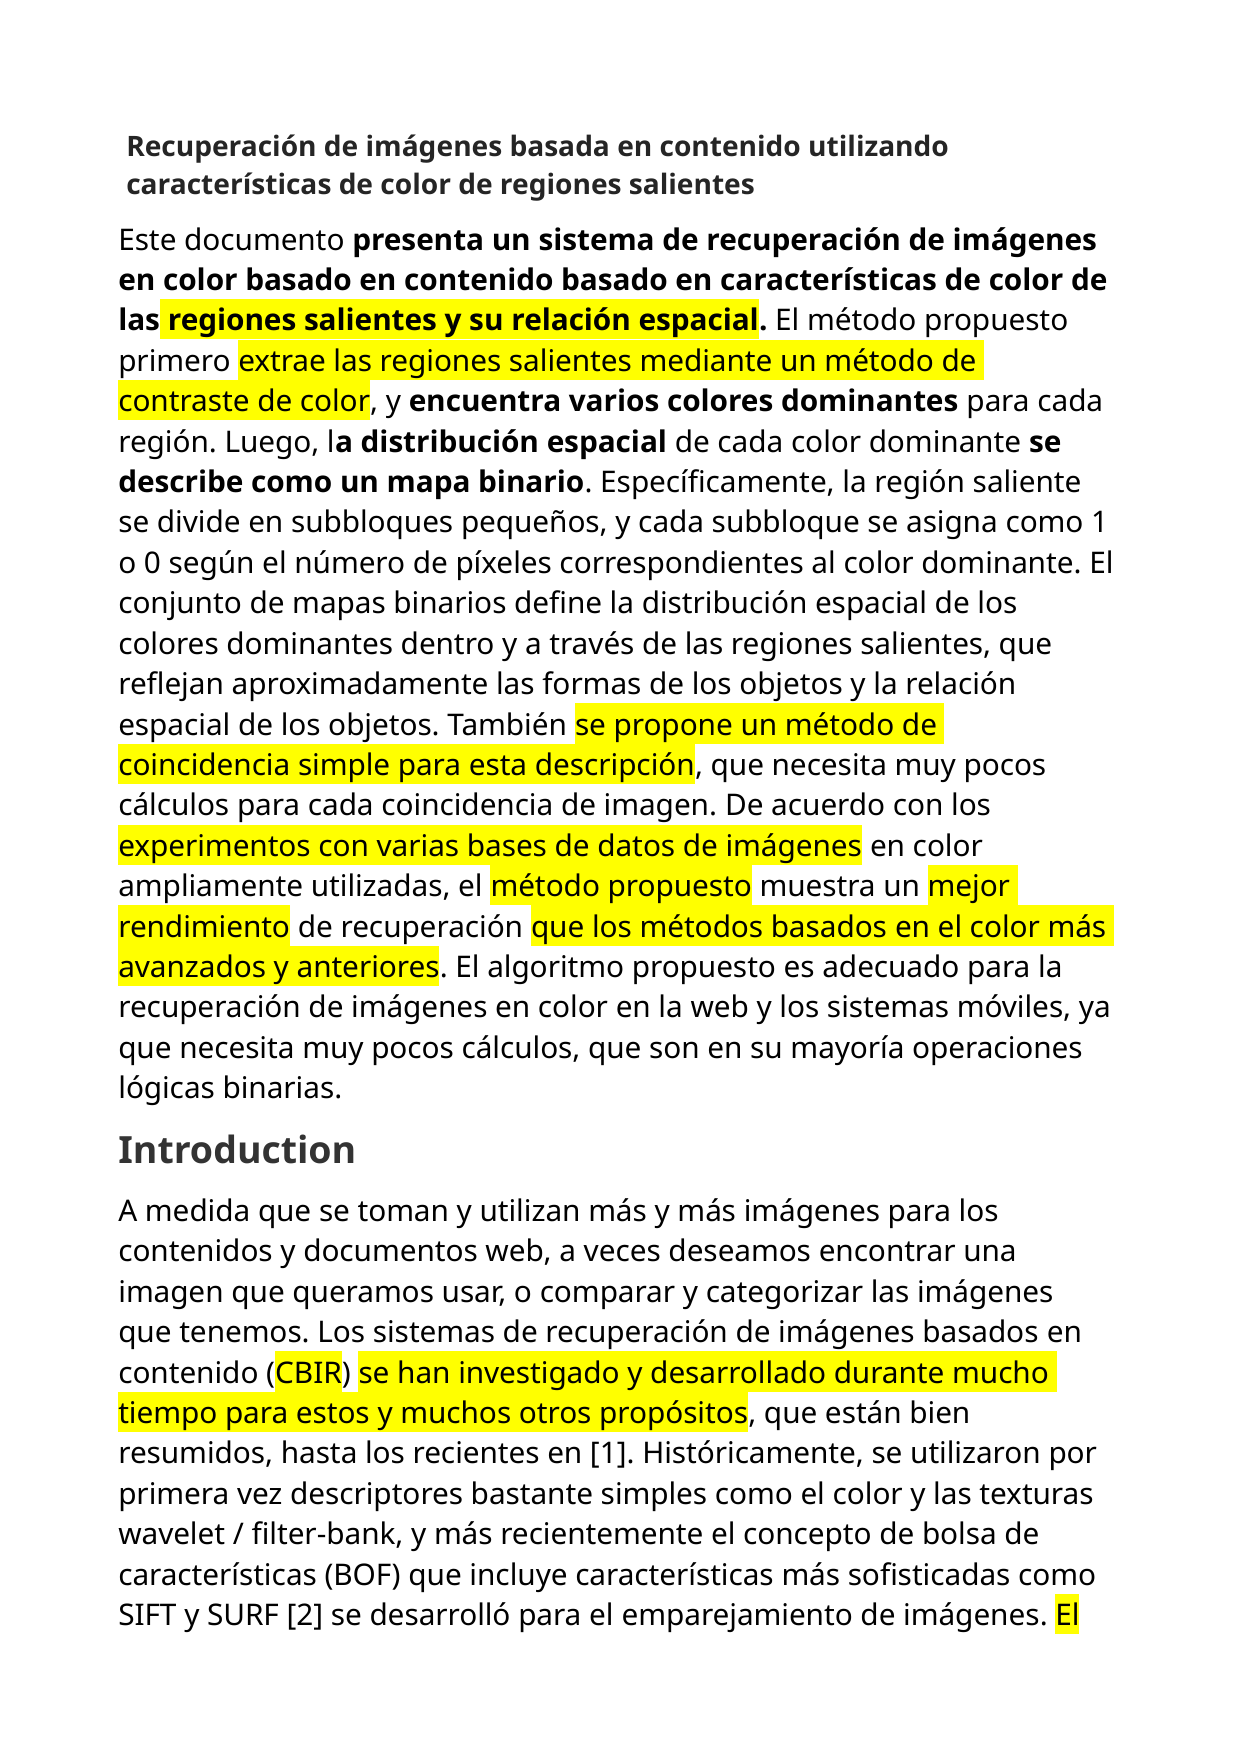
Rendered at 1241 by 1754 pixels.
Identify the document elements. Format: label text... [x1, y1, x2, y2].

subtitle Introduction [118, 1123, 1114, 1174]
text A medida que se toman y utilizan más y más imágenes para los contenidos y documentos web, a veces deseamos encontrar una imagen que queramos usar, o comparar y categorizar las imágenes que tenemos. Los sistemas de recuperación de imágenes basados ​​en contenido (CBIR) se han investigado y desarrollado durante mucho tiempo para estos y muchos otros propósitos, que están bien resumidos, hasta los recientes en [1]. Históricamente, se utilizaron por primera vez descriptores bastante simples como el color y las texturas wavelet / filter-bank, y más recientemente el concepto de bolsa de características (BOF) que incluye características más sofisticadas como SIFT y SURF [2] se desarrolló para el emparejamiento de imágenes. El [118, 1190, 1114, 1634]
text Recuperación de imágenes basada en contenido utilizando características de color de regiones salientes [126, 126, 1114, 203]
text Este documento presenta un sistema de recuperación de imágenes en color basado en contenido basado en características de color de las regiones salientes y su relación espacial. El método propuesto primero extrae las regiones salientes mediante un método de contraste de color, y encuentra varios colores dominantes para cada región. Luego, la distribución espacial de cada color dominante se describe como un mapa binario. Específicamente, la región saliente se divide en subbloques pequeños, y cada subbloque se asigna como 1 o 0 según el número de píxeles correspondientes al color dominante. El conjunto de mapas binarios define la distribución espacial de los colores dominantes dentro y a través de las regiones salientes, que reflejan aproximadamente las formas de los objetos y la relación espacial de los objetos. También se propone un método de coincidencia simple para esta descripción, que necesita muy pocos cálculos para cada coincidencia de imagen. De acuerdo con los experimentos con varias bases de datos de imágenes en color ampliamente utilizadas, el método propuesto muestra un mejor rendimiento de recuperación que los métodos basados ​​en el color más avanzados y anteriores. El algoritmo propuesto es adecuado para la recuperación de imágenes en color en la web y los sistemas móviles, ya que necesita muy pocos cálculos, que son en su mayoría operaciones lógicas binarias. [118, 218, 1114, 1107]
